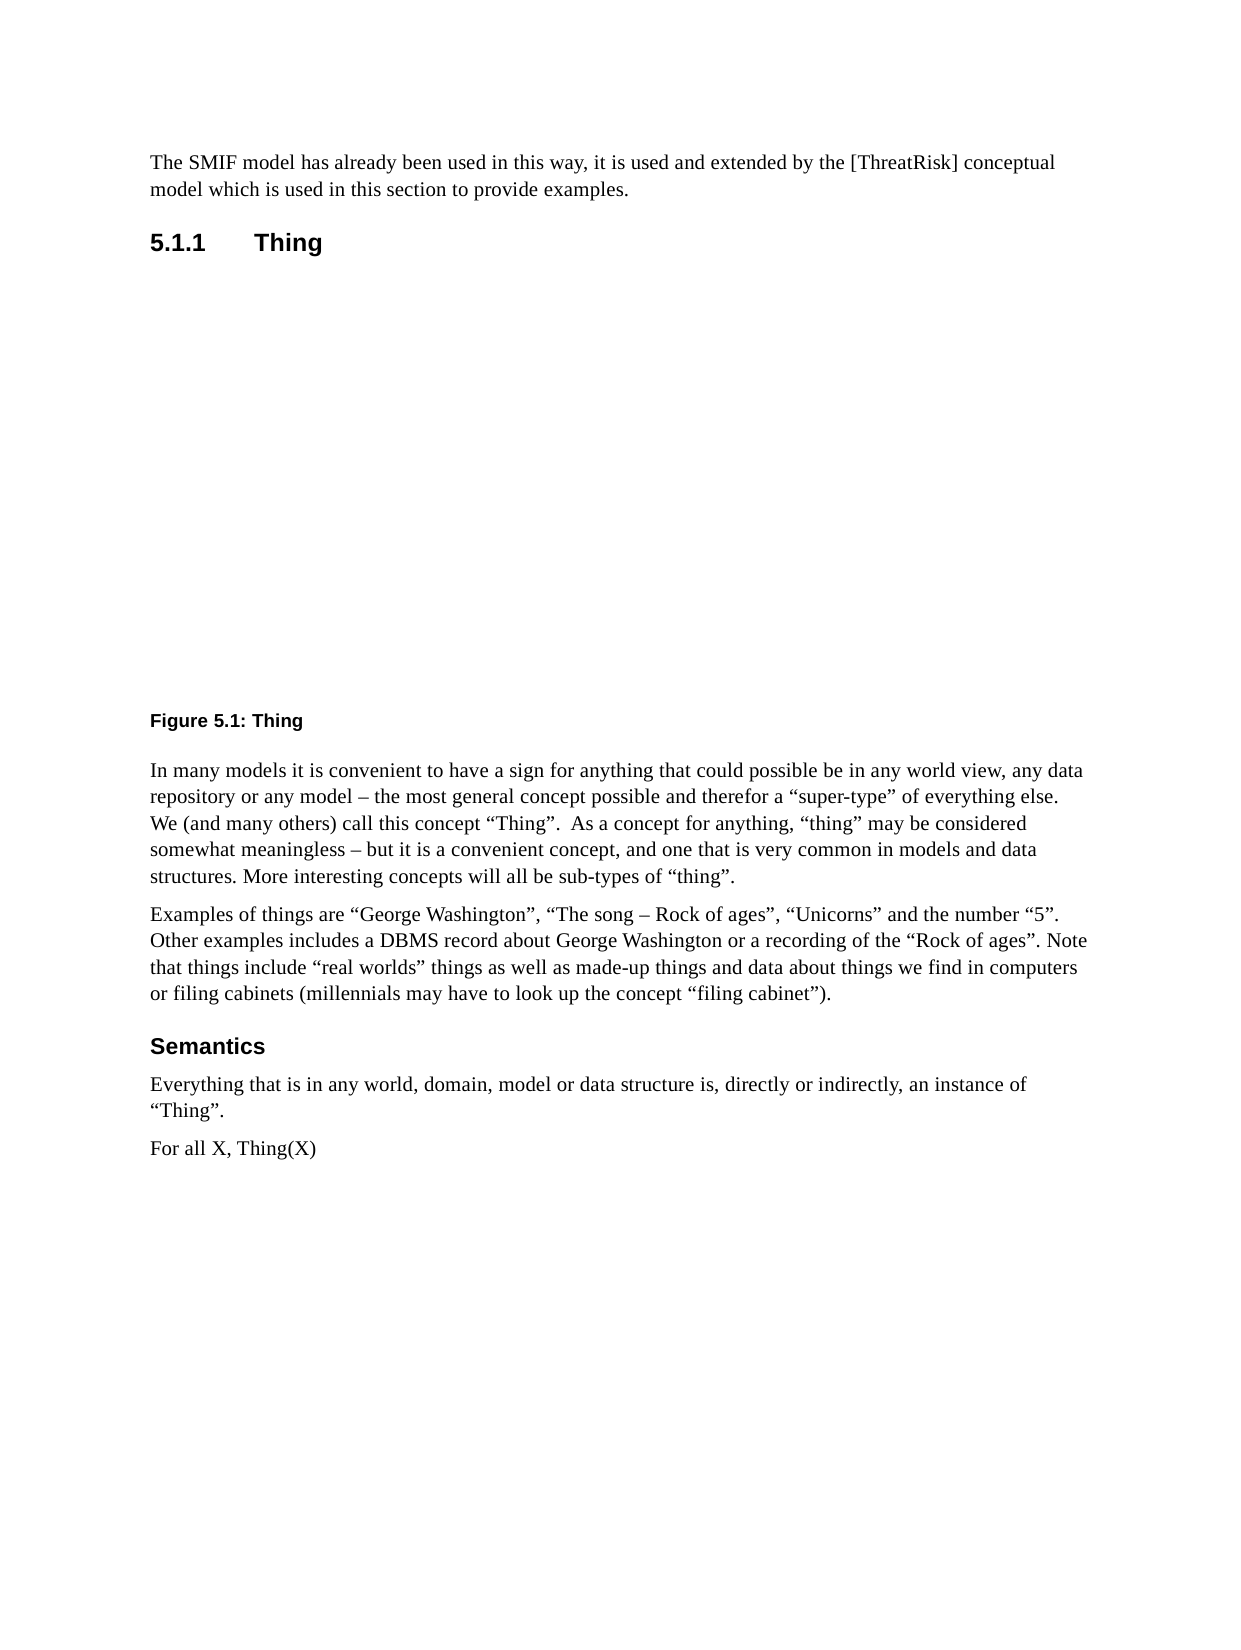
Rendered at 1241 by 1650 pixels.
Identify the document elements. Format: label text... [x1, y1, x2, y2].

text The SMIF model has already been used in this way, it is used and extended by the [ThreatRisk] conceptual model which is used in this section to provide examples. [150, 150, 1090, 201]
subtitle Thing [150, 228, 1090, 257]
text Semantics [150, 1033, 1090, 1060]
text For all X, Thing(X) [150, 1136, 1090, 1160]
text Examples of things are “George Washington”, “The song – Rock of ages”, “Unicorns” and the number “5”. Other examples includes a DBMS record about George Washington or a recording of the “Rock of ages”. Note that things include “real worlds” things as well as made-up things and data about things we find in computers or filing cabinets (millennials may have to look up the concept “filing cabinet”). [150, 902, 1090, 1005]
text [150, 272, 1090, 290]
text Figure 5.1: Thing [150, 290, 1090, 732]
text In many models it is convenient to have a sign for anything that could possible be in any world view, any data repository or any model – the most general concept possible and therefor a “super-type” of everything else. We (and many others) call this concept “Thing”. As a concept for anything, “thing” may be considered somewhat meaningless – but it is a convenient concept, and one that is very common in models and data structures. More interesting concepts will all be sub-types of “thing”. [150, 732, 1090, 888]
text Everything that is in any world, domain, model or data structure is, directly or indirectly, an instance of “Thing”. [150, 1072, 1090, 1122]
